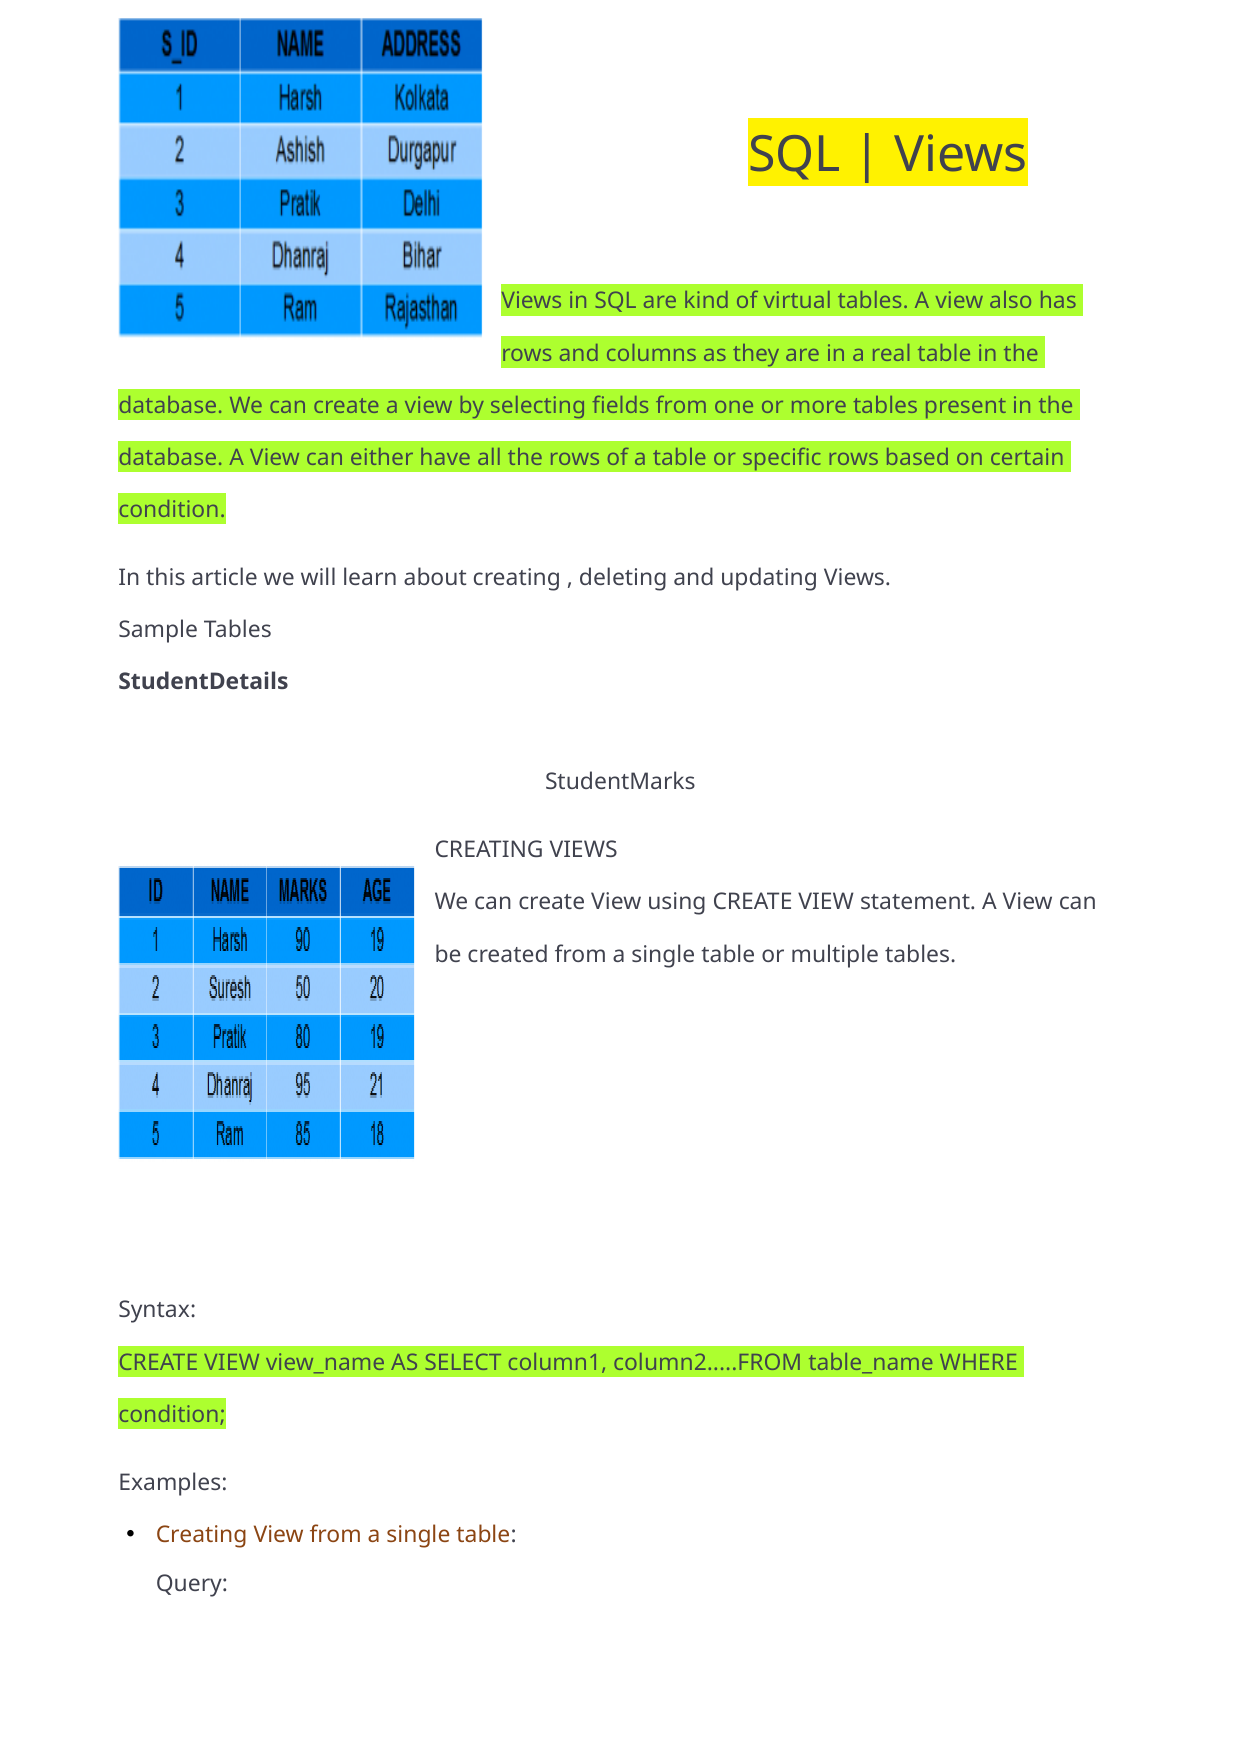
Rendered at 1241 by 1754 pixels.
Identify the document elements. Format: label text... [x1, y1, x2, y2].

picture [118, 864, 416, 1162]
text CREATE VIEW view_name AS SELECT column1, column2.....FROM table_name WHERE condition; [118, 1346, 1122, 1429]
text StudentMarks [118, 765, 1122, 797]
picture [118, 18, 483, 340]
text Syntax: [118, 1293, 1122, 1325]
text Views in SQL are kind of virtual tables. A view also has rows and columns as they are in a real table in the database. We can create a view by selecting fields from one or more tables present in the database. A View can either have all the rows of a table or specific rows based on certain condition. [118, 284, 1122, 524]
list Creating View from a single table: Query: [156, 1518, 1122, 1598]
text StudentDetails [118, 665, 1122, 696]
text We can create View using CREATE VIEW statement. A View can be created from a single table or multiple tables. [416, 885, 1122, 969]
text SQL | Views [483, 118, 1122, 186]
text Examples: [118, 1466, 1122, 1497]
text In this article we will learn about creating , deleting and updating Views. Sample Tables [118, 561, 1122, 644]
text CREATING VIEWS [118, 833, 1122, 864]
